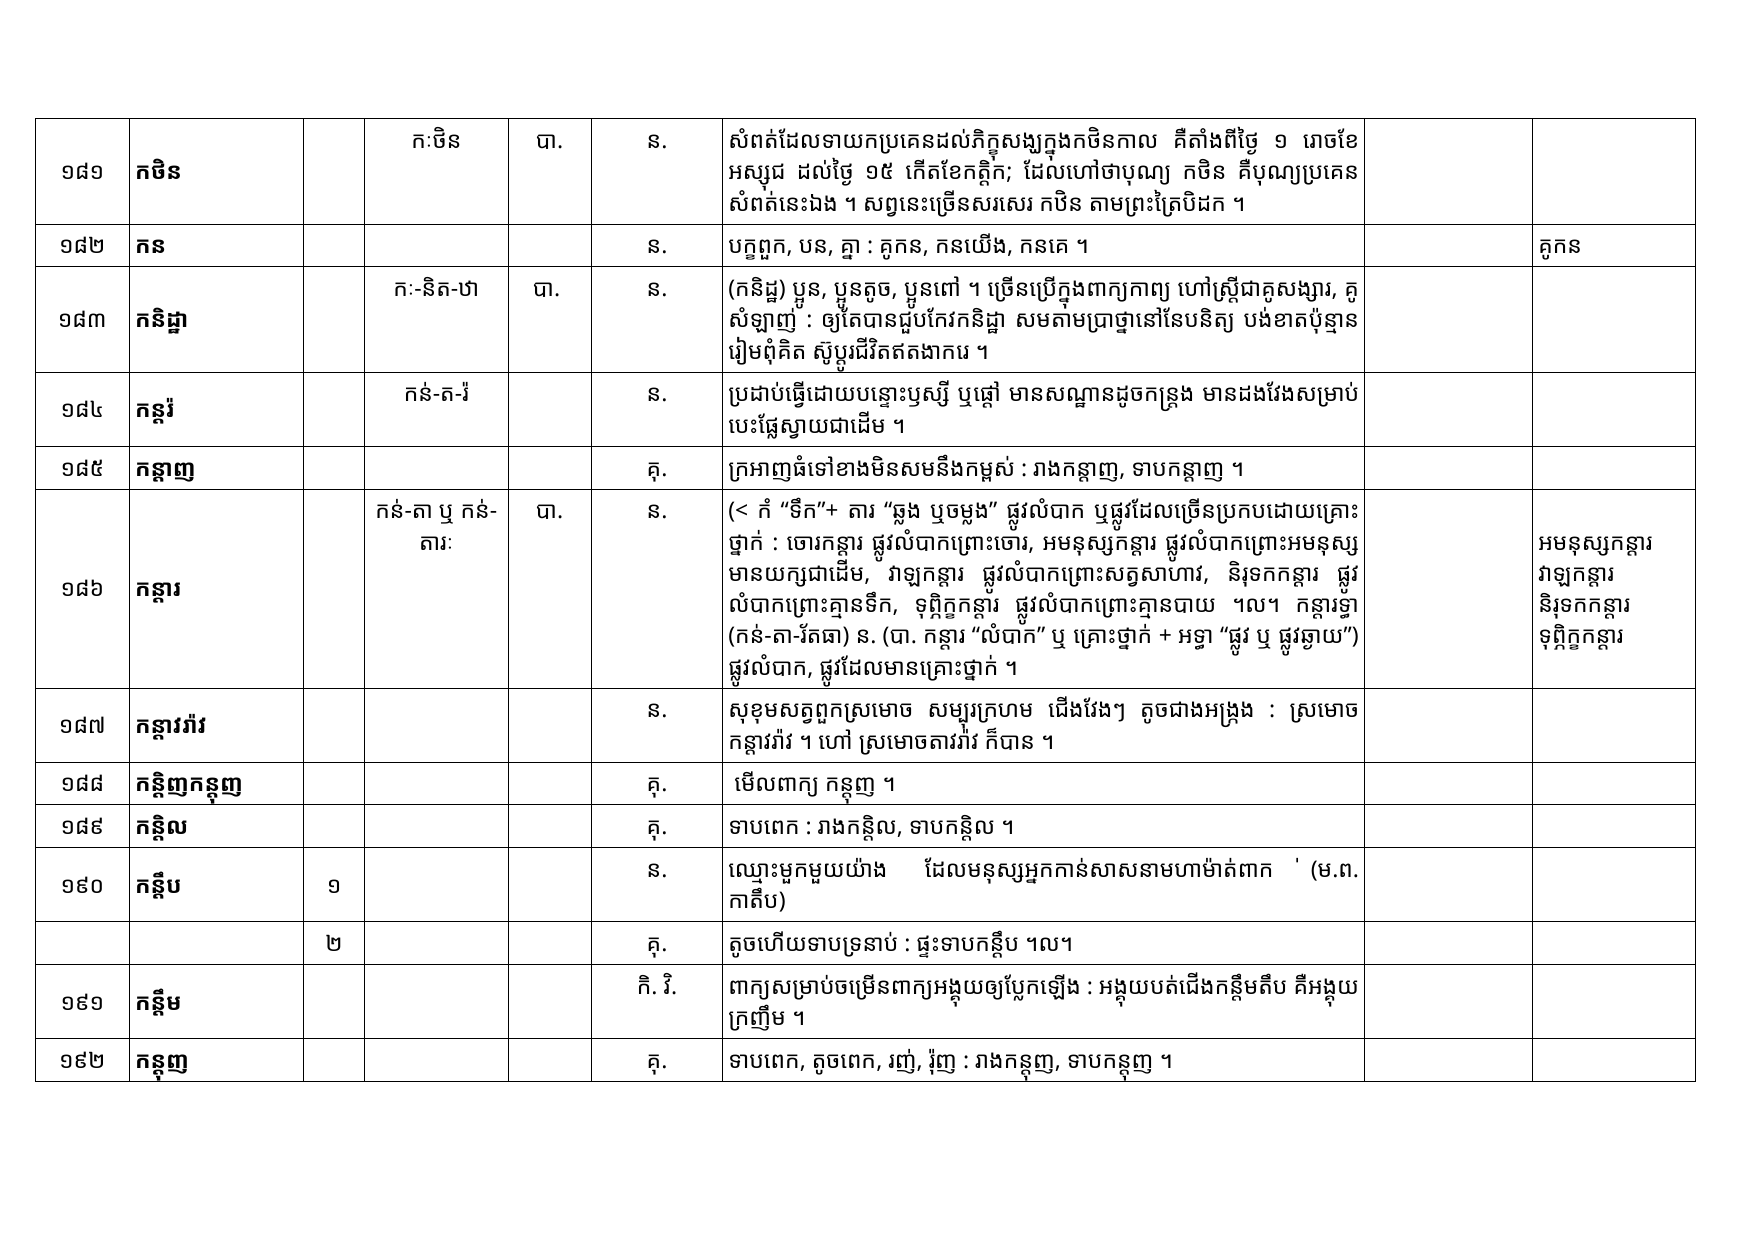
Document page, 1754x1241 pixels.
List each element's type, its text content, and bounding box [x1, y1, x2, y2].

table_cell [509, 447, 591, 488]
table_cell កិ. វិ. [592, 965, 722, 1038]
table_cell កថិន [130, 119, 303, 223]
table_cell [509, 965, 591, 1038]
table_cell កន្ដាញ [130, 447, 303, 488]
table_cell [304, 267, 364, 372]
table_cell ន. [592, 689, 722, 762]
table_cell កន្តិល [130, 805, 303, 847]
table_cell ន. [592, 119, 722, 223]
table_cell ទាប​ពេក : រាង​កន្តិល, ទាប​កន្តិល ។ [723, 805, 1364, 847]
table_cell [304, 965, 364, 1038]
table_cell [304, 805, 364, 847]
table_cell [365, 805, 508, 847]
table_cell កន់-ត-រ៉ [365, 373, 508, 446]
table_cell [365, 763, 508, 804]
table_cell [365, 447, 508, 488]
table_cell [365, 225, 508, 266]
table_cell ន. [592, 225, 722, 266]
table_cell [365, 922, 508, 964]
table_cell [509, 805, 591, 847]
table_cell ១៨៣ [36, 267, 129, 372]
table_cell [304, 119, 364, 223]
table_cell [1365, 1039, 1532, 1081]
table_cell គុ. [592, 1039, 722, 1081]
table_cell [1365, 490, 1532, 687]
table_cell [130, 922, 303, 964]
table_cell [1365, 447, 1532, 488]
table_cell គុ. [592, 763, 722, 804]
table_cell ១៨៨ [36, 763, 129, 804]
table_cell ពាក្យ​សម្រាប់​ចម្រើន​ពាក្យ​អង្គុយ​ឲ្យ​ប្លែក​ឡើង : អង្គុយ​បត់​ជើង​កន្តឹម​តឹប គឺ​អង្គុយ​ក្រញឹម ។ [723, 965, 1364, 1038]
table_cell ឈ្មោះ​មួក​មួយ​យ៉ាង ដែល​មនុស្ស​អ្នក​កាន់​សាសនា​មហា​ម៉ាត់​ពាក់ (ម.ព. កាតឹប) [723, 848, 1364, 921]
table_cell [365, 848, 508, 921]
table_cell មើល​ពាក្យ កន្តុញ ។ [723, 763, 1364, 804]
table_cell ១៨៥ [36, 447, 129, 488]
table_cell [1365, 805, 1532, 847]
table_cell សំពត់​ដែល​ទាយក​ប្រគេន​ដល់​ភិក្ខុ​សង្ឃ​ក្នុង​កថិន​កាល គឺ​តាំង​ពី​ថ្ងៃ ១ រោច​ខែ​អស្សុជ ដល់​ថ្ងៃ ១៥ កើត​ខែ​កត្ដិក; ដែល​ហៅ​ថា​បុណ្យ កថិន គឺ​បុណ្យ​ប្រគេន​សំពត់​នេះ​ឯង ។ សព្វ​នេះ​ច្រើន​សរសេរ កឋិន តាម​ព្រះ​ត្រៃ​បិដក ។ [723, 119, 1364, 223]
table_cell [304, 373, 364, 446]
table_cell [304, 490, 364, 687]
table_cell [1365, 848, 1532, 921]
table_cell [1533, 373, 1695, 446]
table_cell [1365, 225, 1532, 266]
table_cell [1365, 689, 1532, 762]
table_cell [304, 447, 364, 488]
table_cell [509, 763, 591, 804]
table_cell កន្តិញកន្តុញ [130, 763, 303, 804]
table_cell គុ. [592, 922, 722, 964]
table_cell កន [130, 225, 303, 266]
table_cell ន. [592, 267, 722, 372]
table_cell បា. [509, 267, 591, 372]
table_cell [1533, 965, 1695, 1038]
table_cell បក្ខ​ពួក, បន, គ្នា : គូ​កន, កន​យើង, កន​គេ ។ [723, 225, 1364, 266]
table_cell កៈ-និត-ឋា [365, 267, 508, 372]
table_cell កន្ដារ [130, 490, 303, 687]
table_cell កៈថិន [365, 119, 508, 223]
table_cell កន្តុញ [130, 1039, 303, 1081]
table_cell គុ. [592, 447, 722, 488]
table_cell [1533, 119, 1695, 223]
table_cell [1533, 805, 1695, 847]
table_cell [365, 965, 508, 1038]
table_cell កន្តរ៉ [130, 373, 303, 446]
table_cell បា. [509, 490, 591, 687]
table_cell [1533, 922, 1695, 964]
table_cell [509, 373, 591, 446]
table_cell [1365, 119, 1532, 223]
table_cell ១៩១ [36, 965, 129, 1038]
table_cell (< កំ “ទឹក”+ តារ “ឆ្លង ឬ​ចម្លង” ផ្លូវ​លំបាក ឬ​ផ្លូវ​ដែល​ច្រើន​ប្រកប​ដោយ​គ្រោះ​ថ្នាក់ : ចោរ​កន្ដារ ផ្លូវ​លំបាក​ព្រោះ​ចោរ, អមនុស្ស​កន្ដារ ផ្លូវ​លំបាក​ព្រោះ​អមនុស្ស​មាន​យក្ស​ជាដើម, វាឡ​កន្ដារ ផ្លូវ​លំបាក​ព្រោះ​សត្វ​សាហាវ, និរុទក​កន្ដារ ផ្លូវ​លំបាក​ព្រោះ​គ្មាន​ទឹក, ទុព្ភិក្ខ​កន្ដារ ផ្លូវ​លំបាក​ព្រោះ​គ្មាន​បាយ ។ល។ កន្ដា​រទ្ធា (កន់-តា-រ័តធា) ន. (បា. កន្ដារ “លំបាក” ឬ គ្រោះ​ថ្នាក់ + អទ្ធា “ផ្លូវ ឬ ផ្លូវ​ឆ្ងាយ”) ផ្លូវ​លំបាក, ផ្លូវ​ដែល​មាន​គ្រោះ​ថ្នាក់ ។ [723, 490, 1364, 687]
table_cell [1365, 373, 1532, 446]
table_cell ១៨១ [36, 119, 129, 223]
table_cell គុ. [592, 805, 722, 847]
table_cell [509, 689, 591, 762]
table_cell [1533, 1039, 1695, 1081]
table_cell កន្តាវរ៉ាវ [130, 689, 303, 762]
table_cell ១៨៤ [36, 373, 129, 446]
table_cell [1365, 763, 1532, 804]
table_cell កន់-តា ឬ កន់-តារៈ [365, 490, 508, 687]
table_cell [36, 922, 129, 964]
table_cell [304, 763, 364, 804]
table_cell [1533, 848, 1695, 921]
table_cell ក្រអាញ​ធំ​ទៅ​ខាង​មិន​សម​នឹង​កម្ពស់ : រាង​កន្ដាញ, ទាប​កន្ដាញ ។ [723, 447, 1364, 488]
table_cell ១៩០ [36, 848, 129, 921]
table_cell ១ [304, 848, 364, 921]
table_cell គូ​កន [1533, 225, 1695, 266]
table_cell អមនុស្ស​កន្ដារ វាឡកន្ដារ និរុទកកន្ដារ ទុព្ភិក្ខកន្ដារ [1533, 490, 1695, 687]
table_cell ១៨៧ [36, 689, 129, 762]
table_cell បា. [509, 119, 591, 223]
table_cell [509, 225, 591, 266]
table_cell ន. [592, 490, 722, 687]
table_cell [509, 922, 591, 964]
table_cell ន. [592, 373, 722, 446]
table_cell [1533, 267, 1695, 372]
table_cell ១៨៦ [36, 490, 129, 687]
table_cell [1533, 447, 1695, 488]
table_cell [304, 1039, 364, 1081]
table_cell ន. [592, 848, 722, 921]
table_cell [365, 1039, 508, 1081]
table_cell [1533, 689, 1695, 762]
table_cell (កនិដ្ឋ) ប្អូន, ប្អូន​តូច, ប្អូន​ពៅ ។ ច្រើន​ប្រើ​ក្នុង​ពាក្យ​កាព្យ ហៅ​ស្ត្រី​ជា​គូ​សង្សារ, គូ​សំឡាញ់ : ឲ្យ​តែ​បាន​ជួប​កែវ​កនិដ្ឋា សម​តាម​ប្រាថ្នា​នៅ​នែបនិត្យ បង់​ខាត​ប៉ុន្មាន​រៀម​ពុំ​គិត ស៊ូ​ប្ដូរ​ជីវិត​ឥត​ងាក​រេ ។ [723, 267, 1364, 372]
table_cell [1365, 922, 1532, 964]
table_cell ប្រដាប់​ធ្វើ​ដោយ​បន្ទោះ​ឫស្សី ឬ​ផ្ដៅ មាន​សណ្ឋាន​ដូច​កន្ត្រង មាន​ដង​វែង​សម្រាប់​បេះ​ផ្លែ​ស្វាយ​ជាដើម ។ [723, 373, 1364, 446]
table_cell ១៨៩ [36, 805, 129, 847]
table_cell [1365, 965, 1532, 1038]
table_cell ២ [304, 922, 364, 964]
table_cell [509, 848, 591, 921]
table_cell ទាប​ពេក, តូច​ពេក, រញ់, រ៉ុញ : រាង​កន្តុញ, ទាប​កន្តុញ ។ [723, 1039, 1364, 1081]
table_cell [304, 689, 364, 762]
table_cell [304, 225, 364, 266]
table_cell [365, 689, 508, 762]
table_cell កន្តឹម [130, 965, 303, 1038]
table_cell កន្តឹប [130, 848, 303, 921]
table_cell [1365, 267, 1532, 372]
table_cell ១៩២ [36, 1039, 129, 1081]
table_cell សុខុម​សត្វ​ពួក​ស្រមោច សម្បុរ​ក្រហម ជើង​វែង​ៗ តូច​ជាង​អង្ក្រង : ស្រមោច​កន្តាវរ៉ាវ ។ ហៅ ស្រមោច​តាវរ៉ាវ ក៏​បាន ។ [723, 689, 1364, 762]
table_cell កនិដ្ឋា [130, 267, 303, 372]
table_cell ១៨២ [36, 225, 129, 266]
table_cell [509, 1039, 591, 1081]
table_cell តូច​ហើយ​ទាប​ទ្រនាប់ : ផ្ទះ​ទាប​កន្តឹប ។ល។ [723, 922, 1364, 964]
table_cell [1533, 763, 1695, 804]
